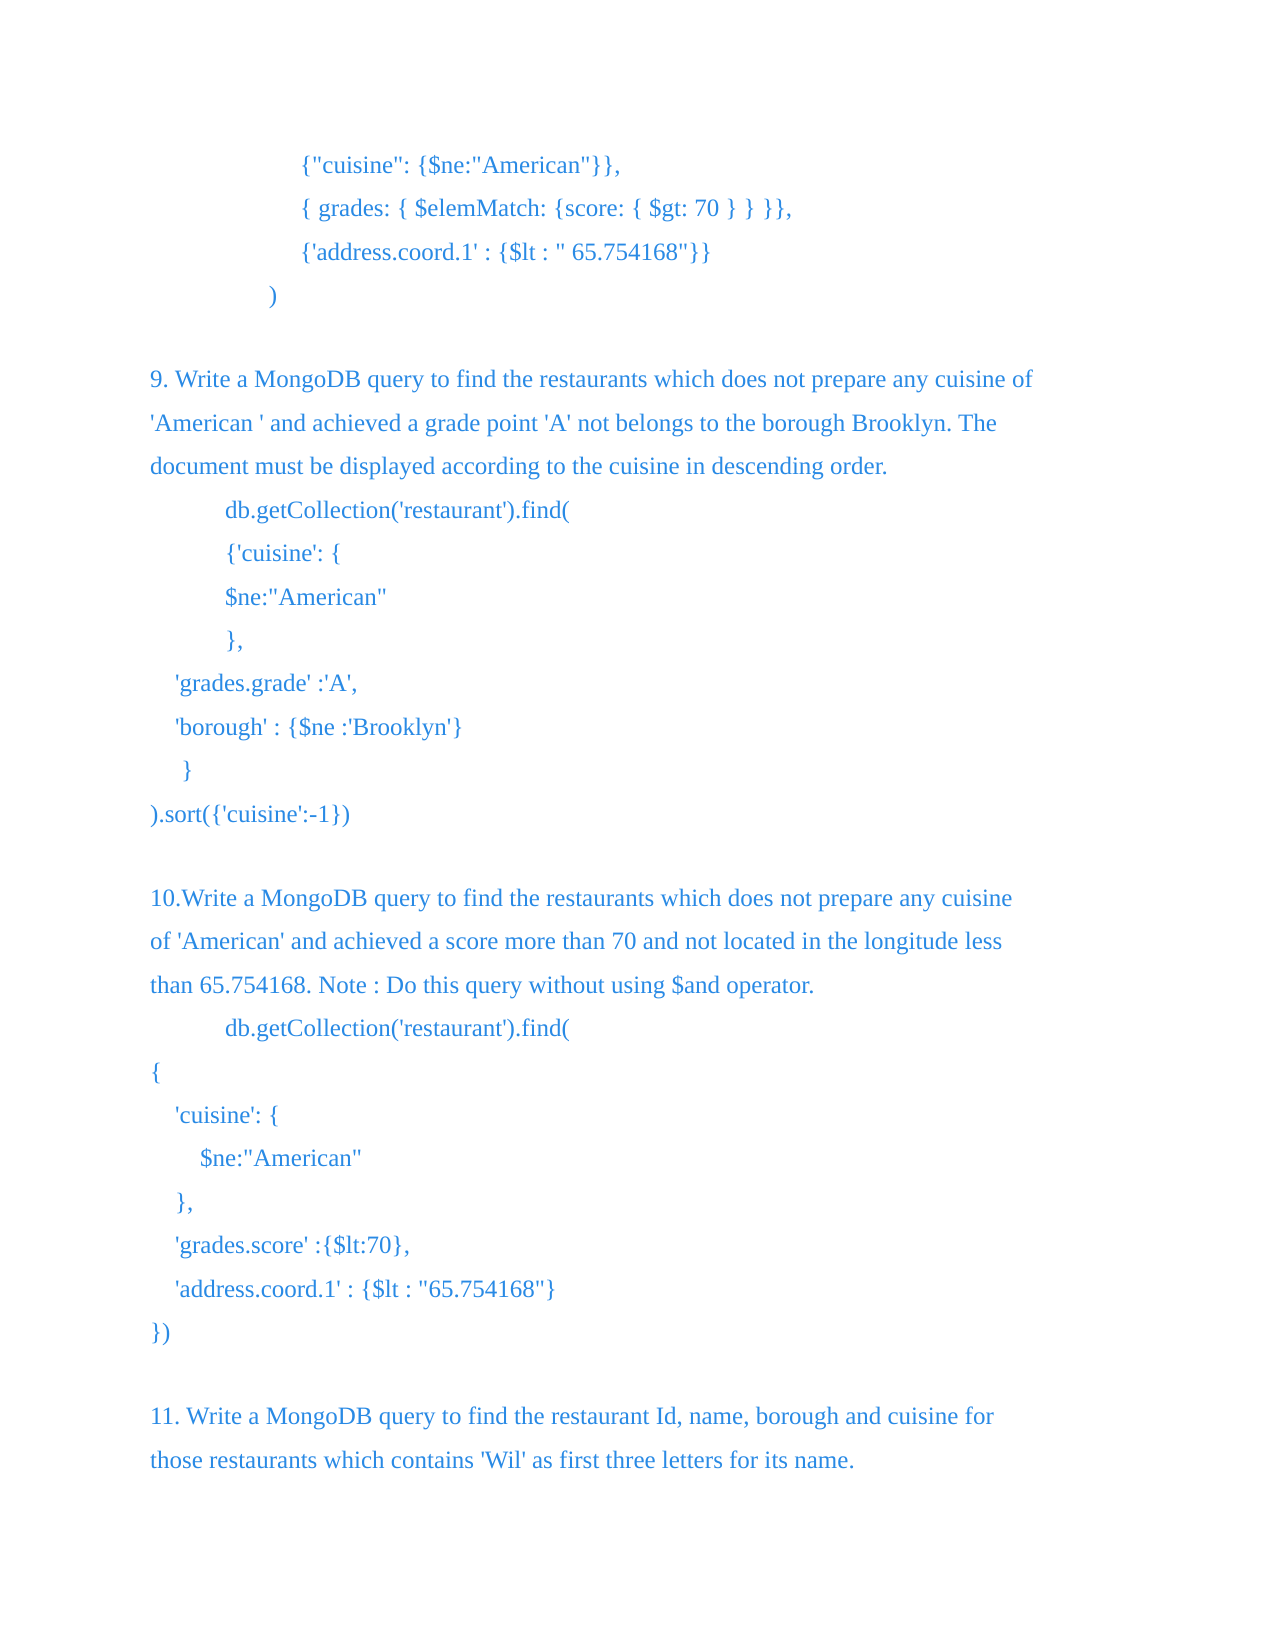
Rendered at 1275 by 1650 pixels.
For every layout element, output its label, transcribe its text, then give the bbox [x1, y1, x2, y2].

text 'address.coord.1' : {$lt : "­65.754168"} [150, 1274, 1125, 1302]
text 'grades.grade' :'A', [150, 668, 1125, 697]
text 'cuisine': { [150, 1100, 1125, 1129]
text those restaurants which contains 'Wil' as first three letters for its name. [150, 1445, 1125, 1473]
text 'borough' : {$ne :'Brooklyn'} [150, 712, 1125, 741]
text 10.Write a MongoDB query to find the restaurants which does not prepare any cuisine [150, 883, 1125, 912]
text ).sort({'cuisine':-1}) [150, 799, 1125, 827]
text }, [150, 625, 1125, 654]
text } [150, 755, 1125, 784]
text { [150, 1057, 1125, 1085]
text {'cuisine': { [150, 538, 1125, 567]
text of 'American' and achieved a score more than 70 and not located in the longitude less [150, 926, 1125, 955]
text }) [150, 1317, 1125, 1346]
text 11. Write a MongoDB query to find the restaurant Id, name, borough and cuisine for [150, 1401, 1125, 1430]
text { grades: { $elemMatch: {score: { $gt: 70 } } }}, [150, 193, 1125, 222]
text ) [150, 280, 1125, 309]
text $ne:"American" [150, 1143, 1125, 1172]
text $ne:"American" [150, 582, 1125, 610]
text 'American ' and achieved a grade point 'A' not belongs to the borough Brooklyn. The [150, 408, 1125, 437]
text {"cuisine": {$ne:"American"}}, [150, 150, 1125, 179]
text than ­65.754168. Note : Do this query without using $and operator. [150, 970, 1125, 998]
text 'grades.score' :{$lt:70}, [150, 1230, 1125, 1259]
text db.getCollection('restaurant').find( [150, 1013, 1125, 1042]
text }, [150, 1187, 1125, 1216]
text document must be displayed according to the cuisine in descending order. [150, 451, 1125, 480]
text 9. Write a MongoDB query to find the restaurants which does not prepare any cuisine of [150, 364, 1125, 393]
text {'address.coord.1' : {$lt : " ­65.754168"}} [150, 237, 1125, 266]
text db.getCollection('restaurant').find( [150, 495, 1125, 523]
